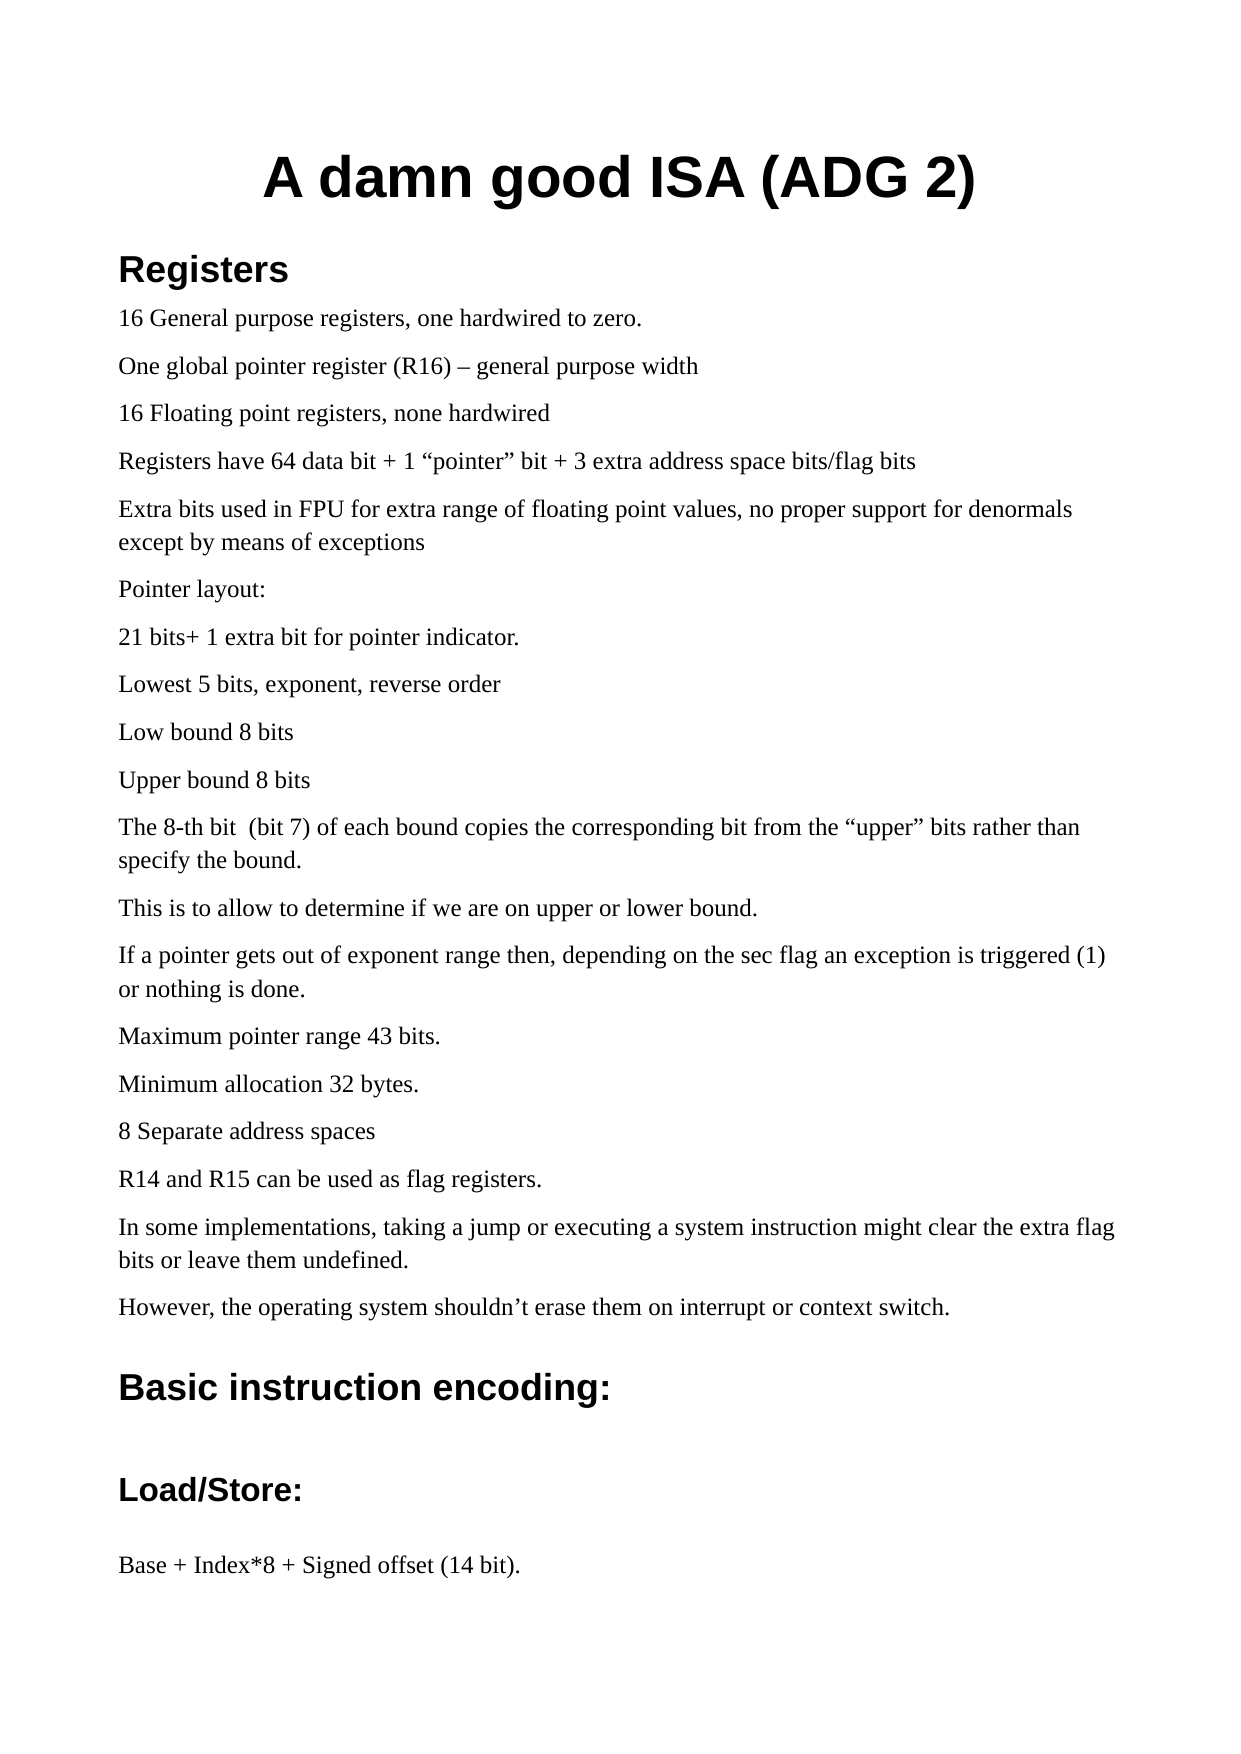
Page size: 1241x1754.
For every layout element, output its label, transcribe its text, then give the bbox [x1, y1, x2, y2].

text Registers have 64 data bit + 1 “pointer” bit + 3 extra address space bits/flag bits [118, 446, 1122, 475]
text If a pointer gets out of exponent range then, depending on the sec flag an exception is triggered (1) or nothing is done. [118, 941, 1122, 1002]
text Base + Index*8 + Signed offset (14 bit). [118, 1550, 1122, 1578]
text This is to allow to determine if we are on upper or lower bound. [118, 893, 1122, 922]
text 16 General purpose registers, one hardwired to zero. [118, 303, 1122, 332]
text R14 and R15 can be used as flag registers. [118, 1164, 1122, 1193]
text Minimum allocation 32 bytes. [118, 1069, 1122, 1098]
text Pointer layout: [118, 574, 1122, 603]
text Lowest 5 bits, exponent, reverse order [118, 669, 1122, 698]
text In some implementations, taking a jump or executing a system instruction might clear the extra flag bits or leave them undefined. [118, 1212, 1122, 1273]
subtitle Basic instruction encoding: [118, 1365, 1122, 1408]
text One global pointer register (R16) – general purpose width [118, 351, 1122, 380]
text Upper bound 8 bits [118, 765, 1122, 793]
text 21 bits+ 1 extra bit for pointer indicator. [118, 622, 1122, 651]
subtitle Load/Store: [118, 1470, 1122, 1508]
subtitle Registers [118, 248, 1122, 291]
text Extra bits used in FPU for extra range of floating point values, no proper support for denormals except by means of exceptions [118, 494, 1122, 556]
text 16 Floating point registers, none hardwired [118, 398, 1122, 427]
text The 8-th bit (bit 7) of each bound copies the corresponding bit from the “upper” bits rather than specify the bound. [118, 812, 1122, 874]
title A damn good ISA (ADG 2) [118, 143, 1122, 210]
text Maximum pointer range 43 bits. [118, 1021, 1122, 1050]
text Low bound 8 bits [118, 717, 1122, 746]
text 8 Separate address spaces [118, 1116, 1122, 1145]
text However, the operating system shouldn’t erase them on interrupt or context switch. [118, 1292, 1122, 1321]
